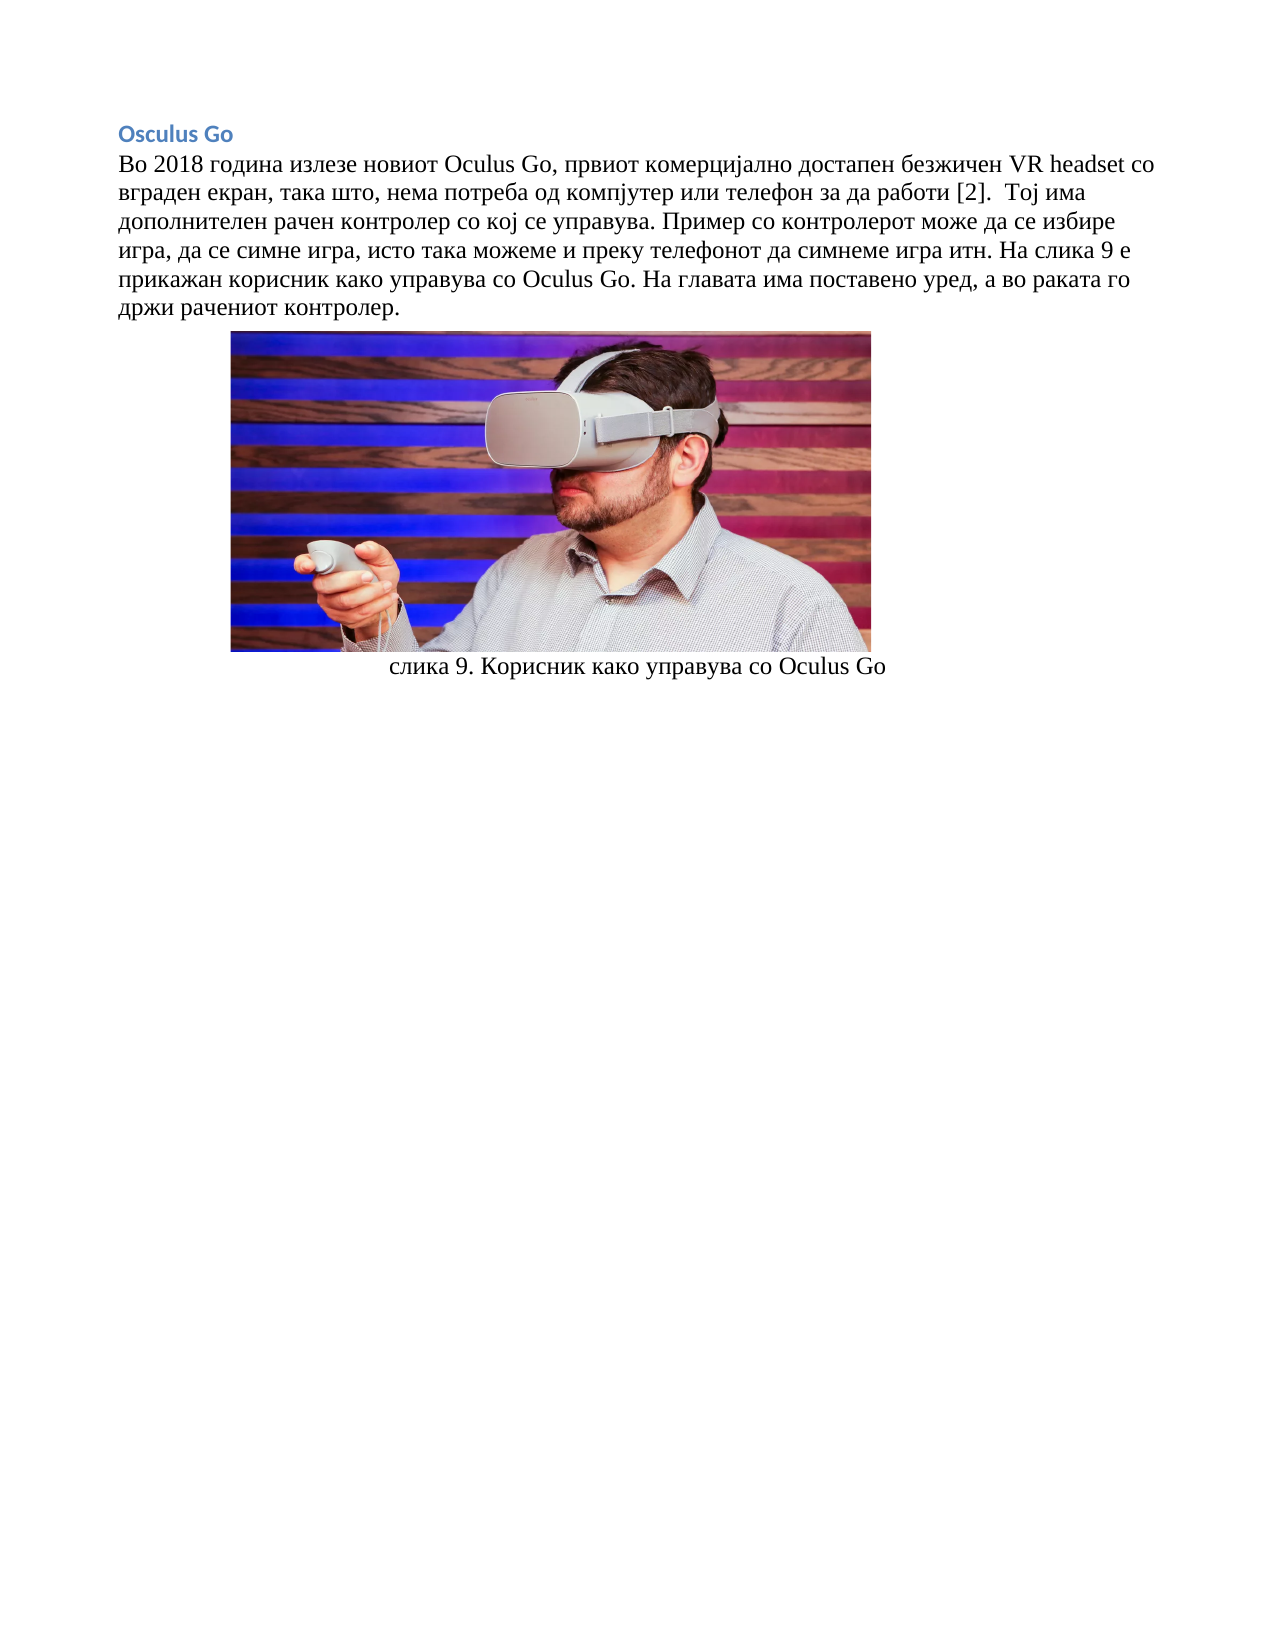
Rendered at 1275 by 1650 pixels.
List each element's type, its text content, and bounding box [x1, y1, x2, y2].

subtitle Osculus Go [118, 118, 1157, 149]
text слика 9. Корисник како управува со Oculus Go [118, 321, 1157, 680]
text Во 2018 година излезе новиот Oculus Go, првиот комерцијално достапен безжичен VR headset со вграден екран, така што, нема потреба од компјутер или телефон за да работи [2]. Тој има дополнителен рачен контролер со кој се управува. Пример со контролерот може да се избире игра, да се симне игра, исто така можеме и преку телефонот да симнеме игра итн. На слика 9 е прикажан корисник како управува со Oculus Go. На главата има поставено уред, а во раката го држи рачениот контролер. [118, 149, 1157, 321]
picture [230, 331, 872, 652]
